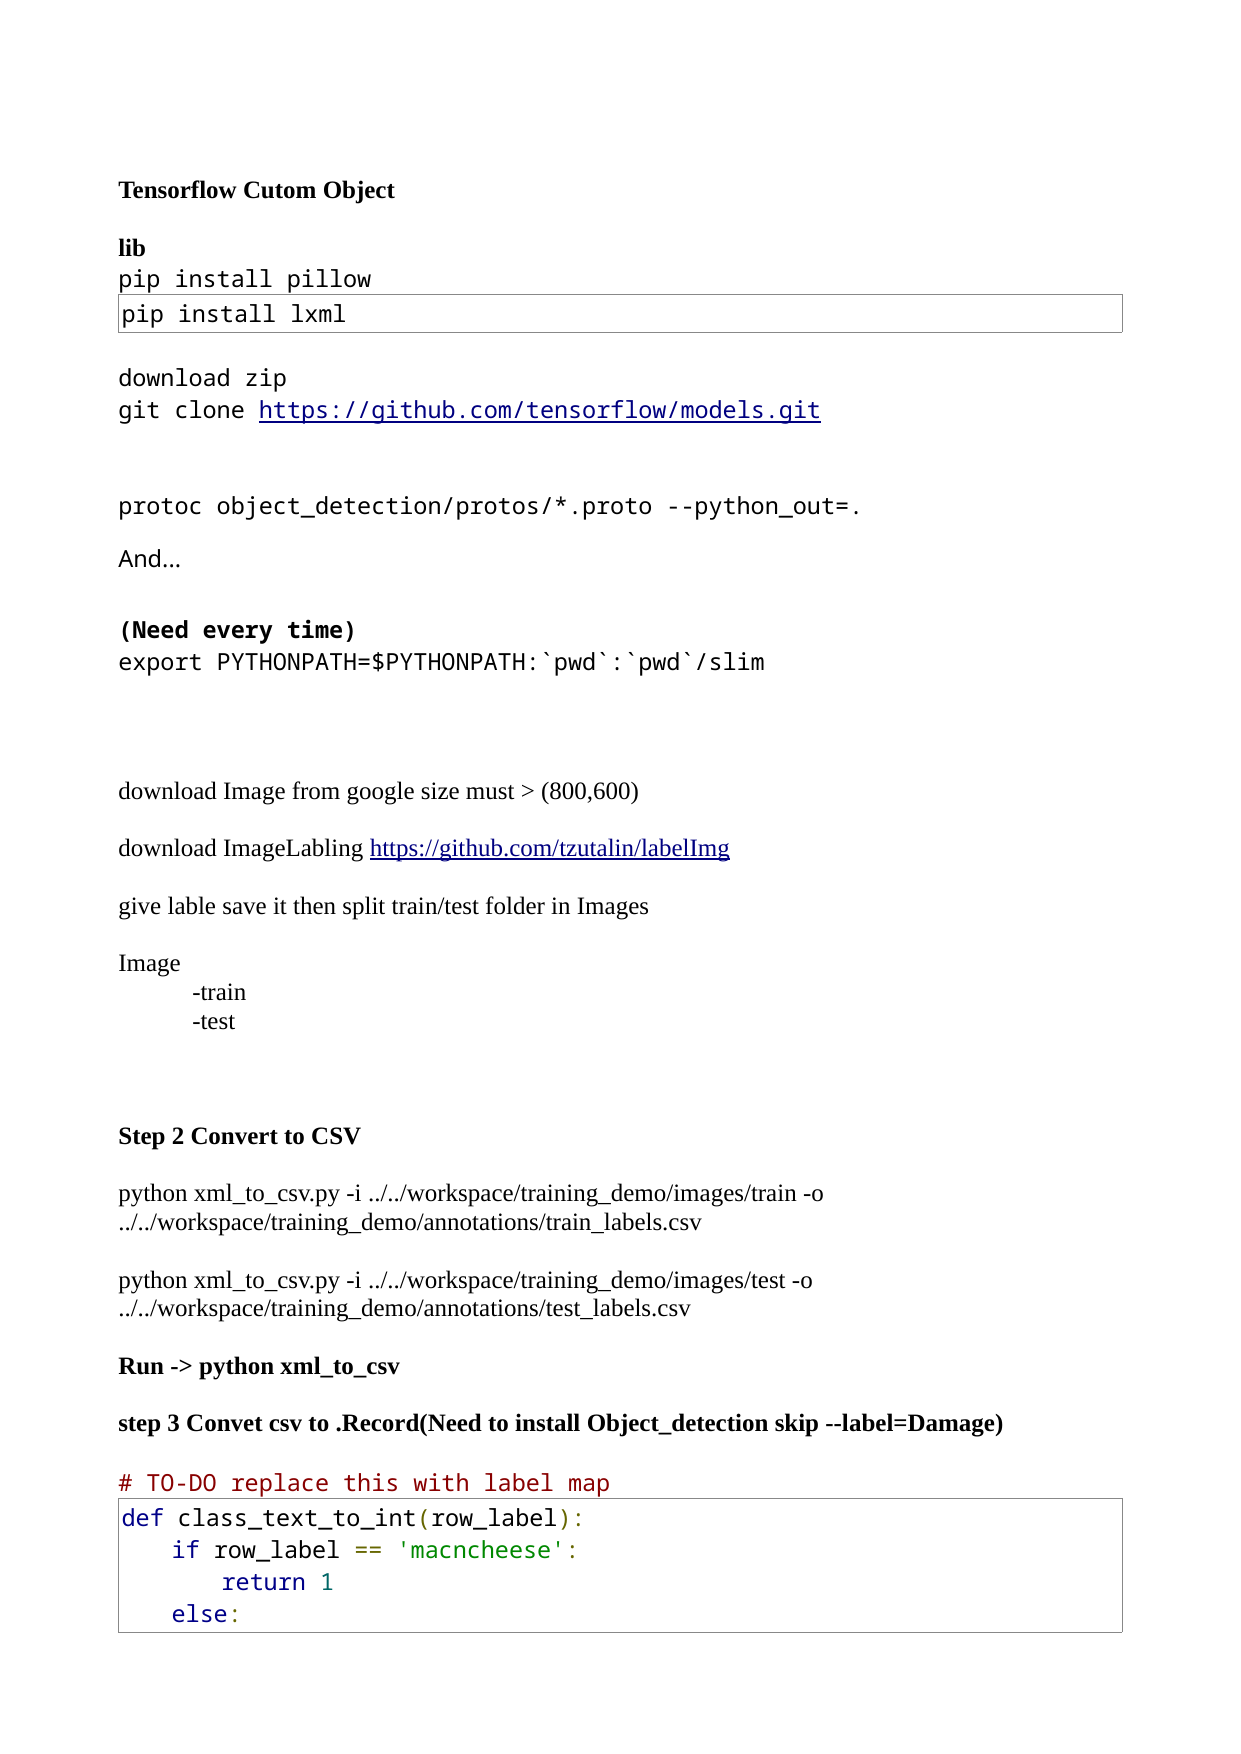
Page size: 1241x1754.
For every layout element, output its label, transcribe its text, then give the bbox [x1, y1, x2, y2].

text download Image from google size must > (800,600) [118, 776, 1122, 805]
text python xml_to_csv.py -i ../../workspace/training_demo/images/test -o ../../workspace/training_demo/annotations/test_labels.csv [118, 1265, 1122, 1322]
text pip install pillow [118, 262, 1122, 294]
text download ImageLabling https://github.com/tzutalin/labelImg [118, 833, 1122, 862]
text else: [119, 1594, 1122, 1632]
text Step 2 Convert to CSV [118, 1121, 1122, 1150]
text -train [118, 977, 1122, 1006]
text def class_text_to_int(row_label): [119, 1499, 1122, 1530]
text protoc object_detection/protos/*.proto --python_out=. [118, 490, 1122, 522]
text lib [118, 233, 1122, 262]
text Tensorflow Cutom Object [118, 176, 1122, 204]
text export PYTHONPATH=$PYTHONPATH:`pwd`:`pwd`/slim [118, 645, 1122, 677]
text return 1 [119, 1562, 1122, 1594]
text # TO-DO replace this with label map [118, 1466, 1122, 1498]
text step 3 Convet csv to .Record(Need to install Object_detection skip --label=Damage) [118, 1408, 1122, 1437]
text pip install lxml [119, 295, 1122, 332]
text download zip [118, 362, 1122, 394]
text (Need every time) [118, 581, 1122, 645]
text if row_label == 'macncheese': [119, 1530, 1122, 1562]
text give lable save it then split train/test folder in Images [118, 891, 1122, 920]
text Run -> python xml_to_csv [118, 1351, 1122, 1380]
text git clone https://github.com/tensorflow/models.git [118, 394, 1122, 426]
text Image [118, 948, 1122, 977]
text And... [118, 543, 1122, 574]
text python xml_to_csv.py -i ../../workspace/training_demo/images/train -o ../../workspace/training_demo/annotations/train_labels.csv [118, 1178, 1122, 1236]
text -test [118, 1006, 1122, 1035]
